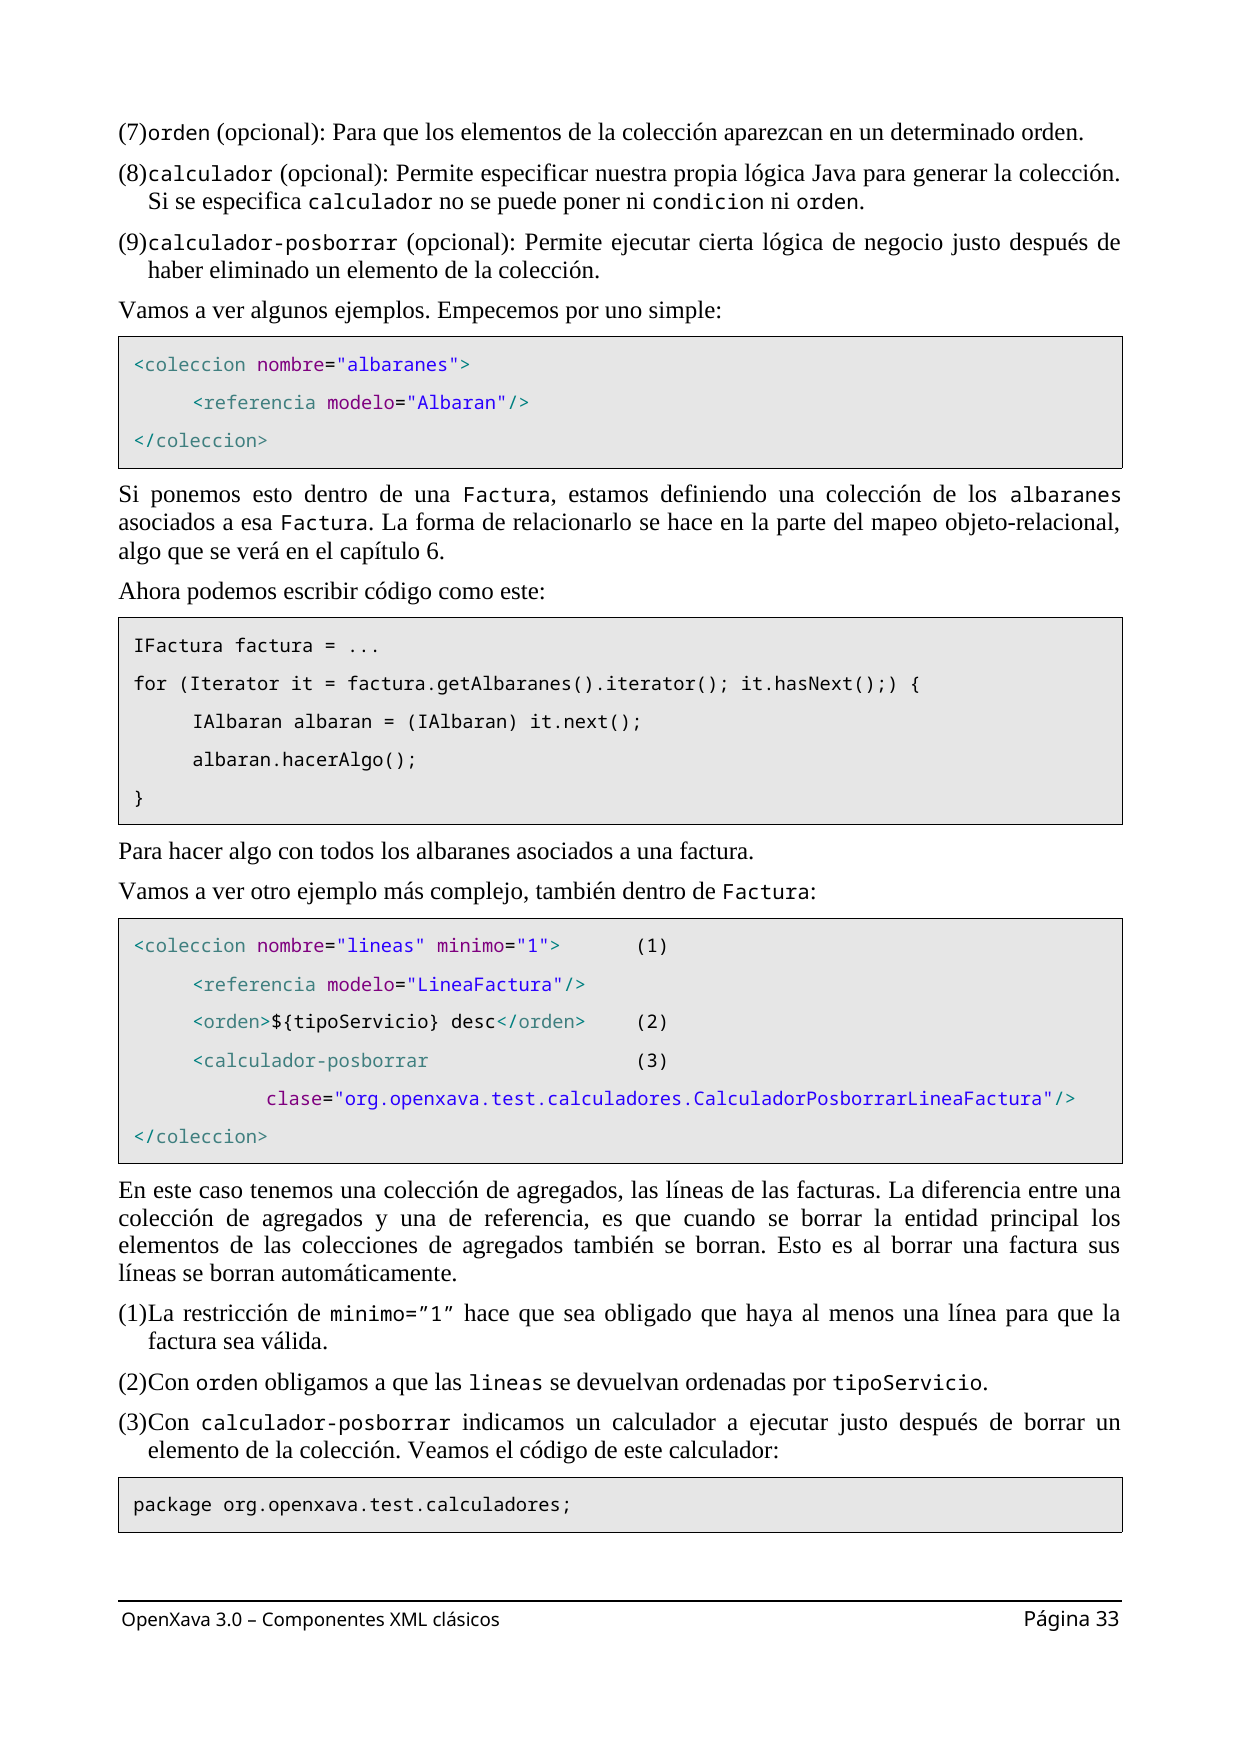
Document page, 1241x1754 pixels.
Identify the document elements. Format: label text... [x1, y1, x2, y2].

text Vamos a ver algunos ejemplos. Empecemos por uno simple: [118, 296, 1122, 324]
text for (Iterator it = factura.getAlbaranes().iterator(); it.hasNext();) { [119, 655, 1122, 693]
text albaran.hacerAlgo(); [119, 731, 1122, 769]
list orden (opcional): Para que los elementos de la colección aparezcan en un determinado orden. [118, 118, 1122, 146]
text clase="org.openxava.test.calculadores.CalculadorPosborrarLineaFactura"/> [119, 1070, 1122, 1108]
text } [119, 769, 1122, 824]
text <referencia modelo="Albaran"/> [119, 374, 1122, 412]
text En este caso tenemos una colección de agregados, las líneas de las facturas. La diferencia entre una colección de agregados y una de referencia, es que cuando se borrar la entidad principal los elementos de las colecciones de agregados también se borran. Esto es al borrar una factura sus líneas se borran automáticamente. [118, 1176, 1122, 1287]
list La restricción de minimo=”1” hace que sea obligado que haya al menos una línea para que la factura sea válida. [118, 1299, 1122, 1355]
text <orden>${tipoServicio} desc</orden> (2) [119, 994, 1122, 1032]
text package org.openxava.test.calculadores; [119, 1478, 1122, 1532]
list Con orden obligamos a que las lineas se devuelvan ordenadas por tipoServicio. [118, 1368, 1122, 1396]
text <coleccion nombre="albaranes"> [119, 337, 1122, 374]
text IAlbaran albaran = (IAlbaran) it.next(); [119, 693, 1122, 731]
text </coleccion> [119, 412, 1122, 468]
text Vamos a ver otro ejemplo más complejo, también dentro de Factura: [118, 877, 1122, 906]
text IFactura factura = ... [119, 618, 1122, 655]
text <calculador-posborrar (3) [119, 1032, 1122, 1070]
list Con calculador-posborrar indicamos un calculador a ejecutar justo después de borrar un elemento de la colección. Veamos el código de este calculador: [118, 1408, 1122, 1464]
text Ahora podemos escribir código como este: [118, 577, 1122, 605]
list calculador (opcional): Permite especificar nuestra propia lógica Java para generar la colección. Si se especifica calculador no se puede poner ni condicion ni orden. [118, 159, 1122, 215]
text Para hacer algo con todos los albaranes asociados a una factura. [118, 837, 1122, 865]
text <referencia modelo="LineaFactura"/> [119, 956, 1122, 994]
text </coleccion> [119, 1108, 1122, 1163]
list calculador-posborrar (opcional): Permite ejecutar cierta lógica de negocio justo después de haber eliminado un elemento de la colección. [118, 228, 1122, 284]
text Si ponemos esto dentro de una Factura, estamos definiendo una colección de los albaranes asociados a esa Factura. La forma de relacionarlo se hace en la parte del mapeo objeto-relacional, algo que se verá en el capítulo 6. [118, 480, 1122, 564]
text <coleccion nombre="lineas" minimo="1"> (1) [119, 919, 1122, 956]
